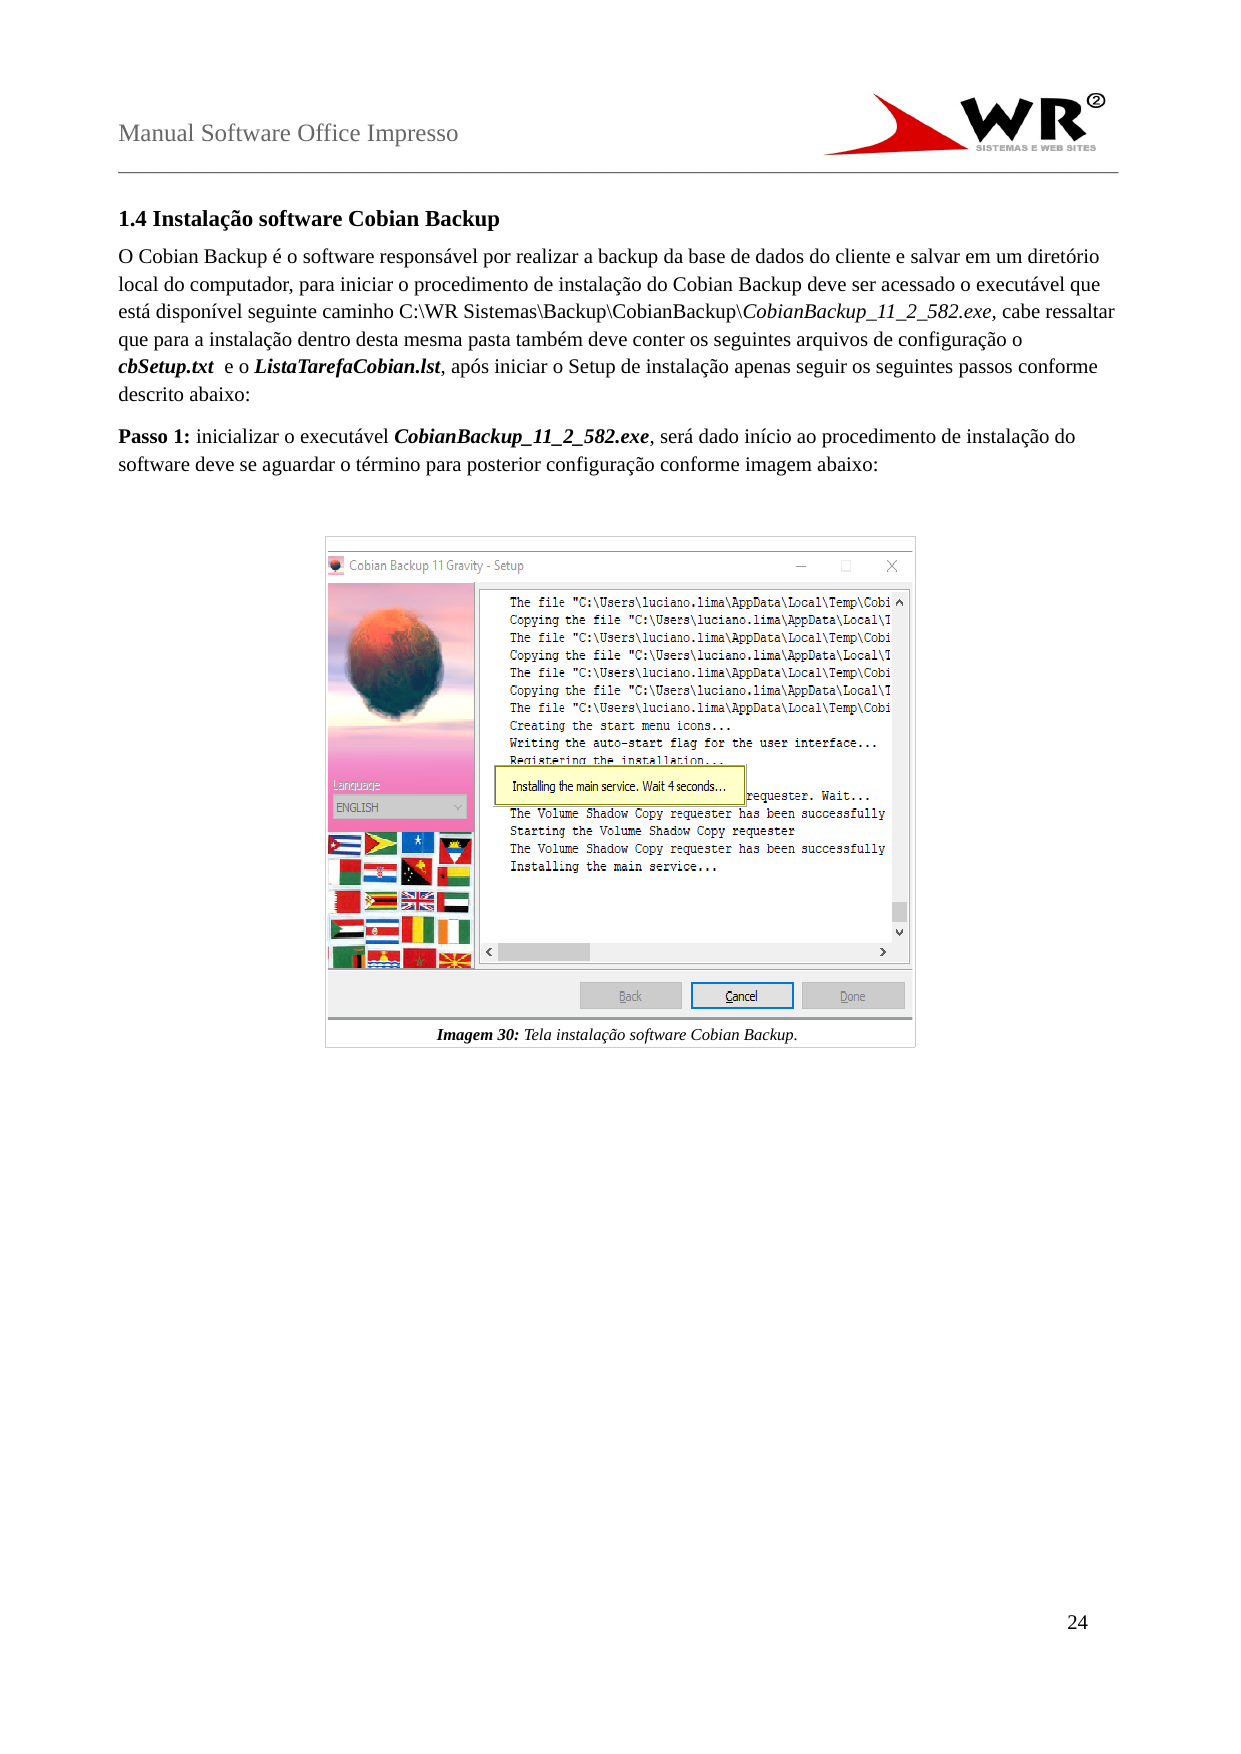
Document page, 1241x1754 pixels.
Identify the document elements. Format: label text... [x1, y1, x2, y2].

text Passo 1: inicializar o executável CobianBackup_11_2_582.exe, será dado início ao procedimento de instalação do software deve se aguardar o término para posterior configuração conforme imagem abaixo: [118, 424, 1122, 476]
picture [327, 551, 913, 1020]
picture [786, 52, 1116, 167]
subtitle 1.4 Instalação software Cobian Backup [118, 205, 1122, 231]
text Imagem 30: Tela instalação software Cobian Backup. [328, 1020, 912, 1044]
text O Cobian Backup é o software responsável por realizar a backup da base de dados do cliente e salvar em um diretório local do computador, para iniciar o procedimento de instalação do Cobian Backup deve ser acessado o executável que está disponível seguinte caminho C:\WR Sistemas\Backup\CobianBackup\CobianBackup_11_2_582.exe, cabe ressaltar que para a instalação dentro desta mesma pasta também deve conter os seguintes arquivos de configuração o cbSetup.txt e o ListaTarefaCobian.lst, após iniciar o Setup de instalação apenas seguir os seguintes passos conforme descrito abaixo: [118, 244, 1122, 406]
